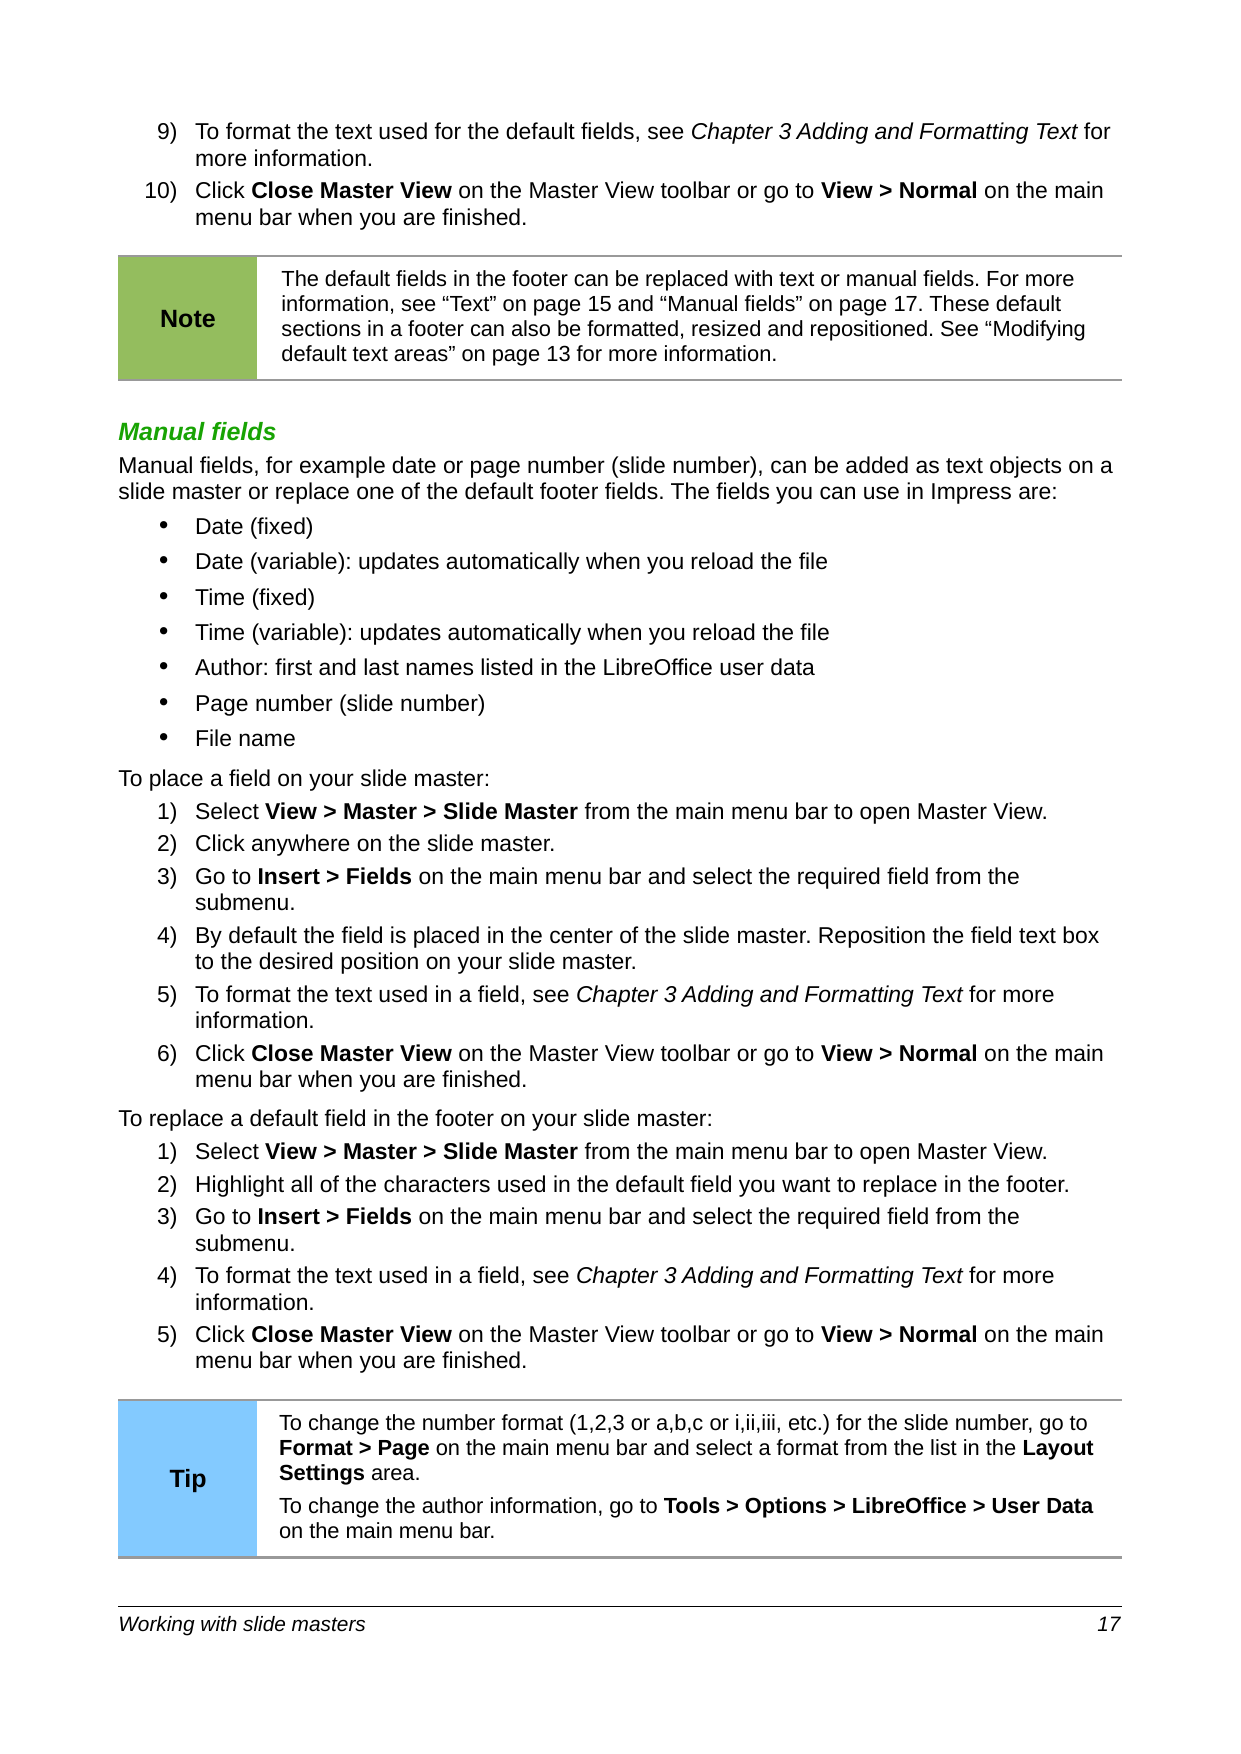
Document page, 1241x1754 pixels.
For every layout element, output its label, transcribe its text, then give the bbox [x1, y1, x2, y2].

list Go to Insert > Fields on the main menu bar and select the required field from the submenu. [177, 1203, 1122, 1256]
list Click Close Master View on the Master View toolbar or go to View > Normal on the main menu bar when you are finished. [177, 1040, 1122, 1093]
list Highlight all of the characters used in the default field you want to replace in the footer. [177, 1171, 1122, 1197]
list File name [156, 723, 1122, 753]
list To format the text used in a field, see Chapter 3 Adding and Formatting Text for more information. [177, 1262, 1122, 1315]
list Date (variable): updates automatically when you reload the file [156, 546, 1122, 576]
table_header Tip [118, 1401, 257, 1556]
table_header To change the number format (1,2,3 or a,b,c or i,ii,iii, etc.) for the slide number, go to Format > Page on the main menu bar and select a format from the list in the Layout Settings area. To change the author information, go to Tools > Options > LibreOffice > User Data on the main menu bar. [258, 1401, 1122, 1556]
list Manual fields, for example date or page number (slide number), can be added as text objects on a slide master or replace one of the default footer fields. The fields you can use in Impress are: [118, 452, 1122, 504]
list To replace a default field in the footer on your slide master: [118, 1105, 1122, 1131]
list Author: first and last names listed in the LibreOffice user data [156, 653, 1122, 682]
list Select View > Master > Slide Master from the main menu bar to open Master View. [177, 798, 1122, 824]
list To format the text used in a field, see Chapter 3 Adding and Formatting Text for more information. [177, 981, 1122, 1034]
list Time (variable): updates automatically when you reload the file [156, 617, 1122, 646]
list To place a field on your slide master: [118, 765, 1122, 791]
list Time (fixed) [156, 582, 1122, 611]
list To format the text used for the default fields, see Chapter 3 Adding and Formatting Text for more information. [177, 118, 1122, 171]
subtitle Manual fields [118, 417, 1122, 445]
list Page number (slide number) [156, 688, 1122, 717]
list Click Close Master View on the Master View toolbar or go to View > Normal on the main menu bar when you are finished. [177, 177, 1122, 230]
list Click anywhere on the slide master. [177, 830, 1122, 857]
list Date (fixed) [156, 511, 1122, 540]
list Click Close Master View on the Master View toolbar or go to View > Normal on the main menu bar when you are finished. [177, 1321, 1122, 1374]
list Go to Insert > Fields on the main menu bar and select the required field from the submenu. [177, 863, 1122, 916]
list Select View > Master > Slide Master from the main menu bar to open Master View. [177, 1138, 1122, 1164]
table_header The default fields in the footer can be replaced with text or manual fields. For more information, see “Text” on page 14 and “Manual fields” on page 16. These default sections in a footer can also be formatted, resized and repositioned. See “Modifying default text areas” on page 12 for more information. [258, 257, 1122, 379]
table_header Note [118, 257, 257, 379]
list By default the field is placed in the center of the slide master. Reposition the field text box to the desired position on your slide master. [177, 922, 1122, 975]
